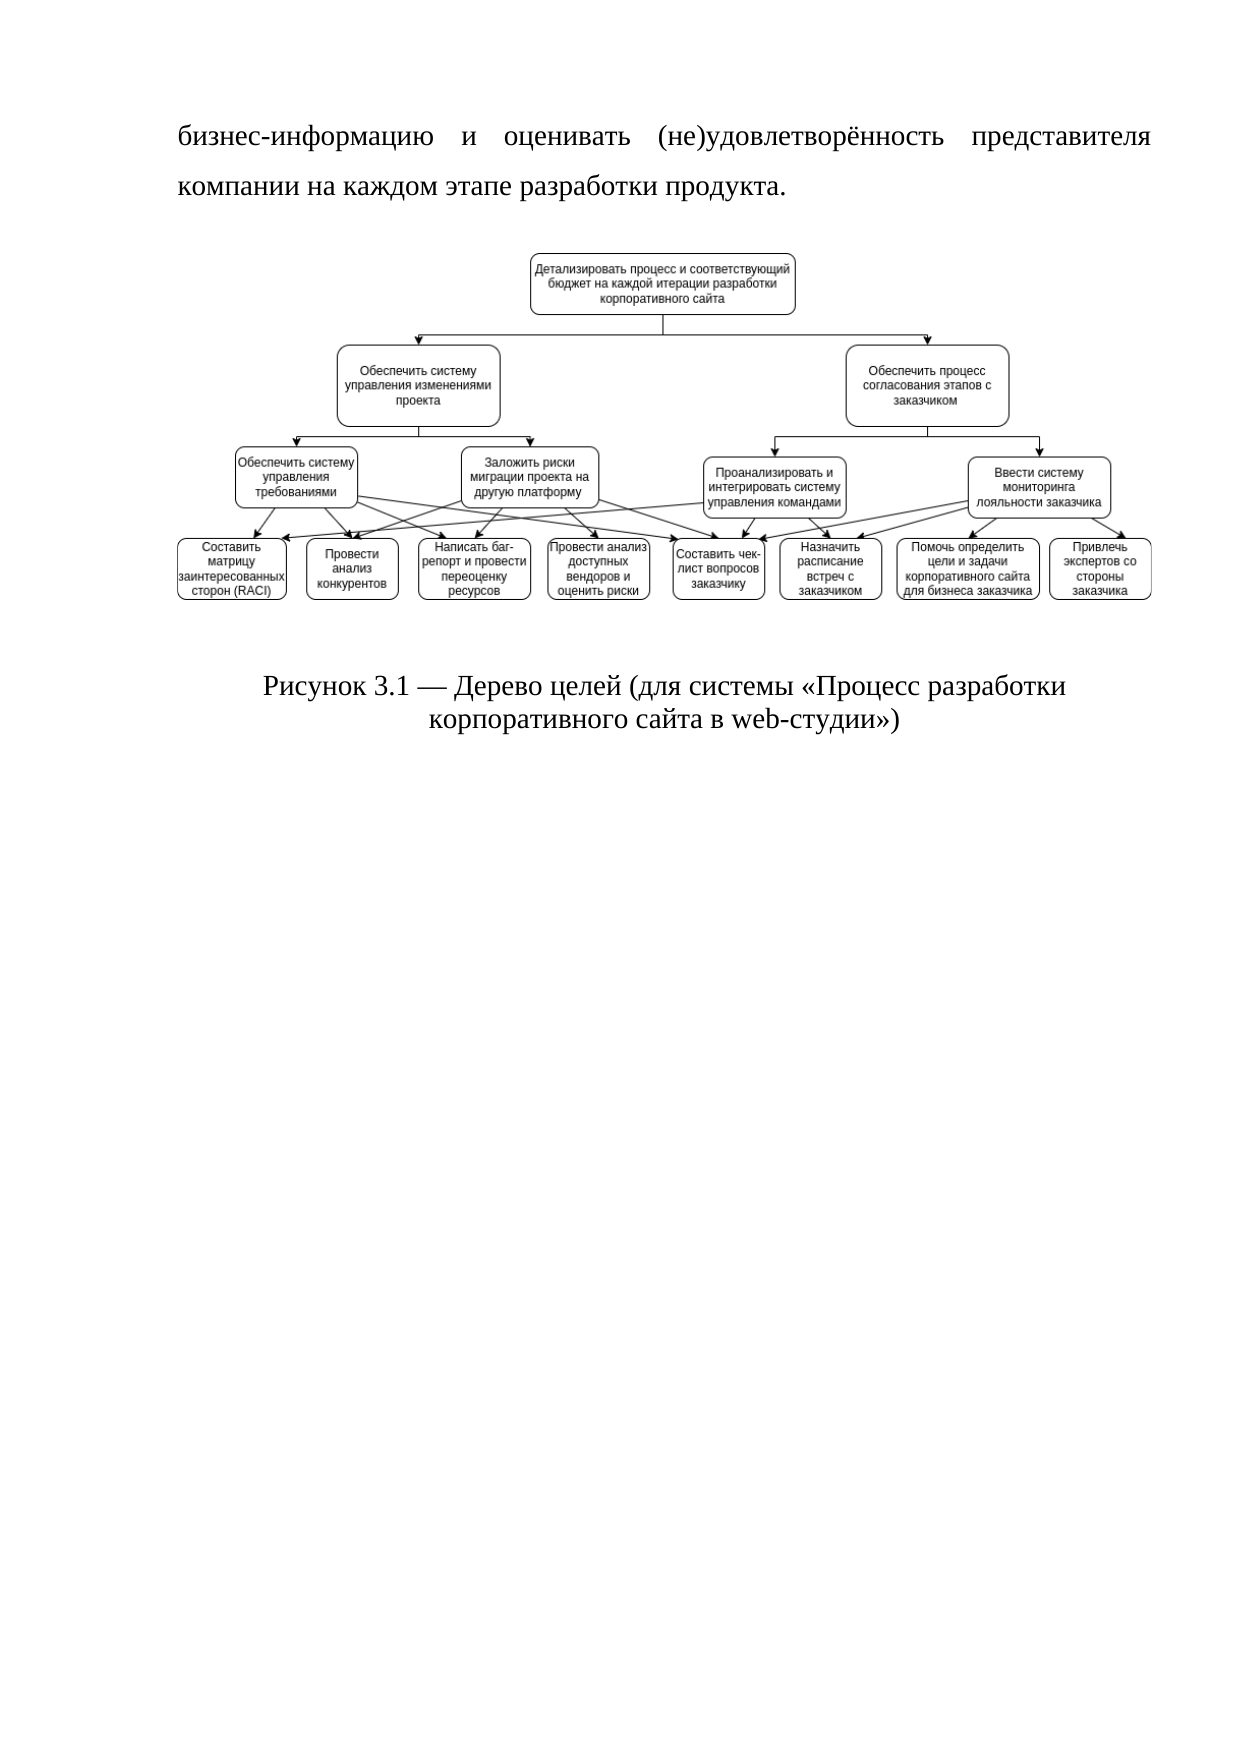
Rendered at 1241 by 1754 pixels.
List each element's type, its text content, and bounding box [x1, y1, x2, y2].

list бизнес-информацию и оценивать (не)удовлетворённость представителя компании на каждом этапе разработки продукта. [177, 118, 1152, 202]
text Рисунок 3.1 — Дерево целей (для системы «Процесс разработки корпоративного сайта в web-студии») [177, 668, 1152, 735]
picture [177, 253, 1152, 600]
